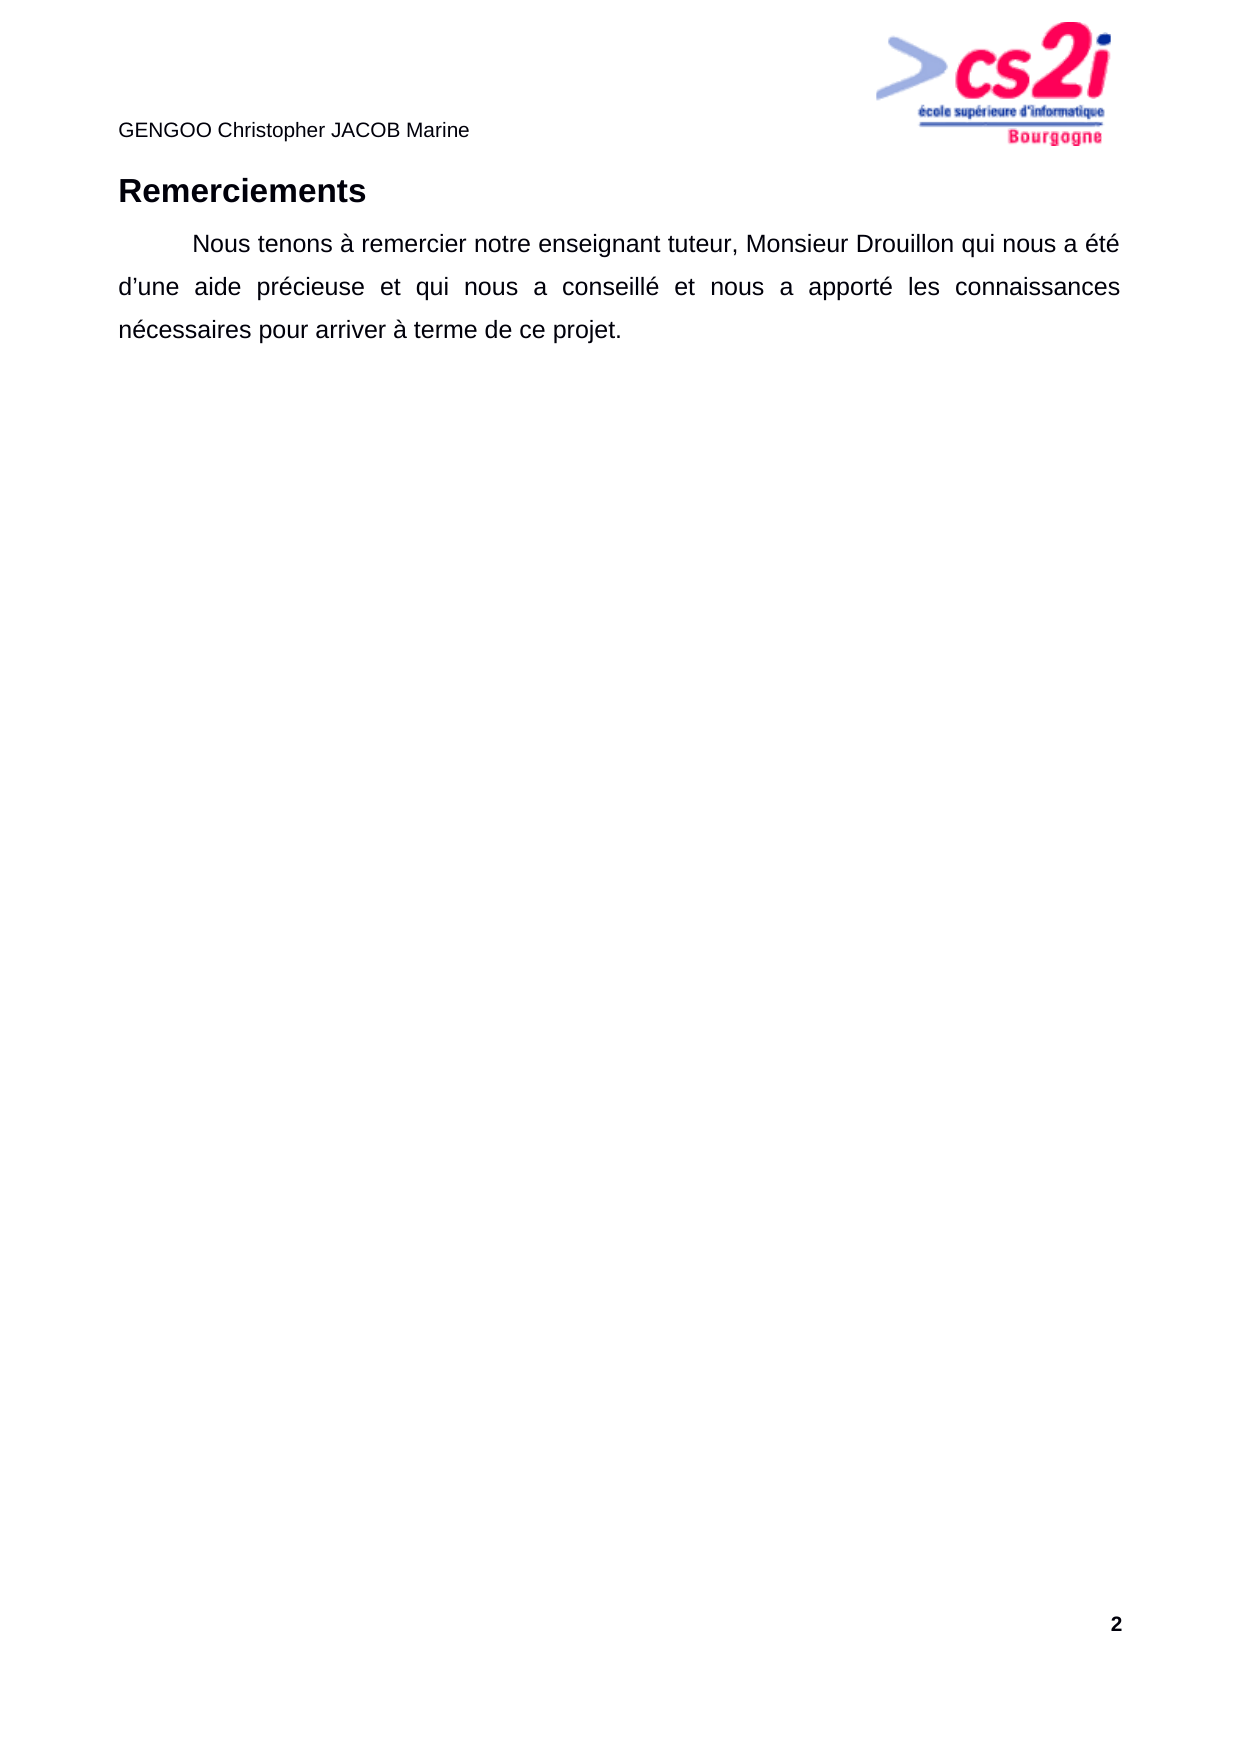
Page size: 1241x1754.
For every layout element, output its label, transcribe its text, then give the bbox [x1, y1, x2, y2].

title Remerciements [118, 172, 1122, 210]
text Nous tenons à remercier notre enseignant tuteur, Monsieur Drouillon qui nous a été d’une aide précieuse et qui nous a conseillé et nous a apporté les connaissances nécessaires pour arriver à terme de ce projet. [118, 229, 1122, 344]
picture [876, 22, 1111, 146]
